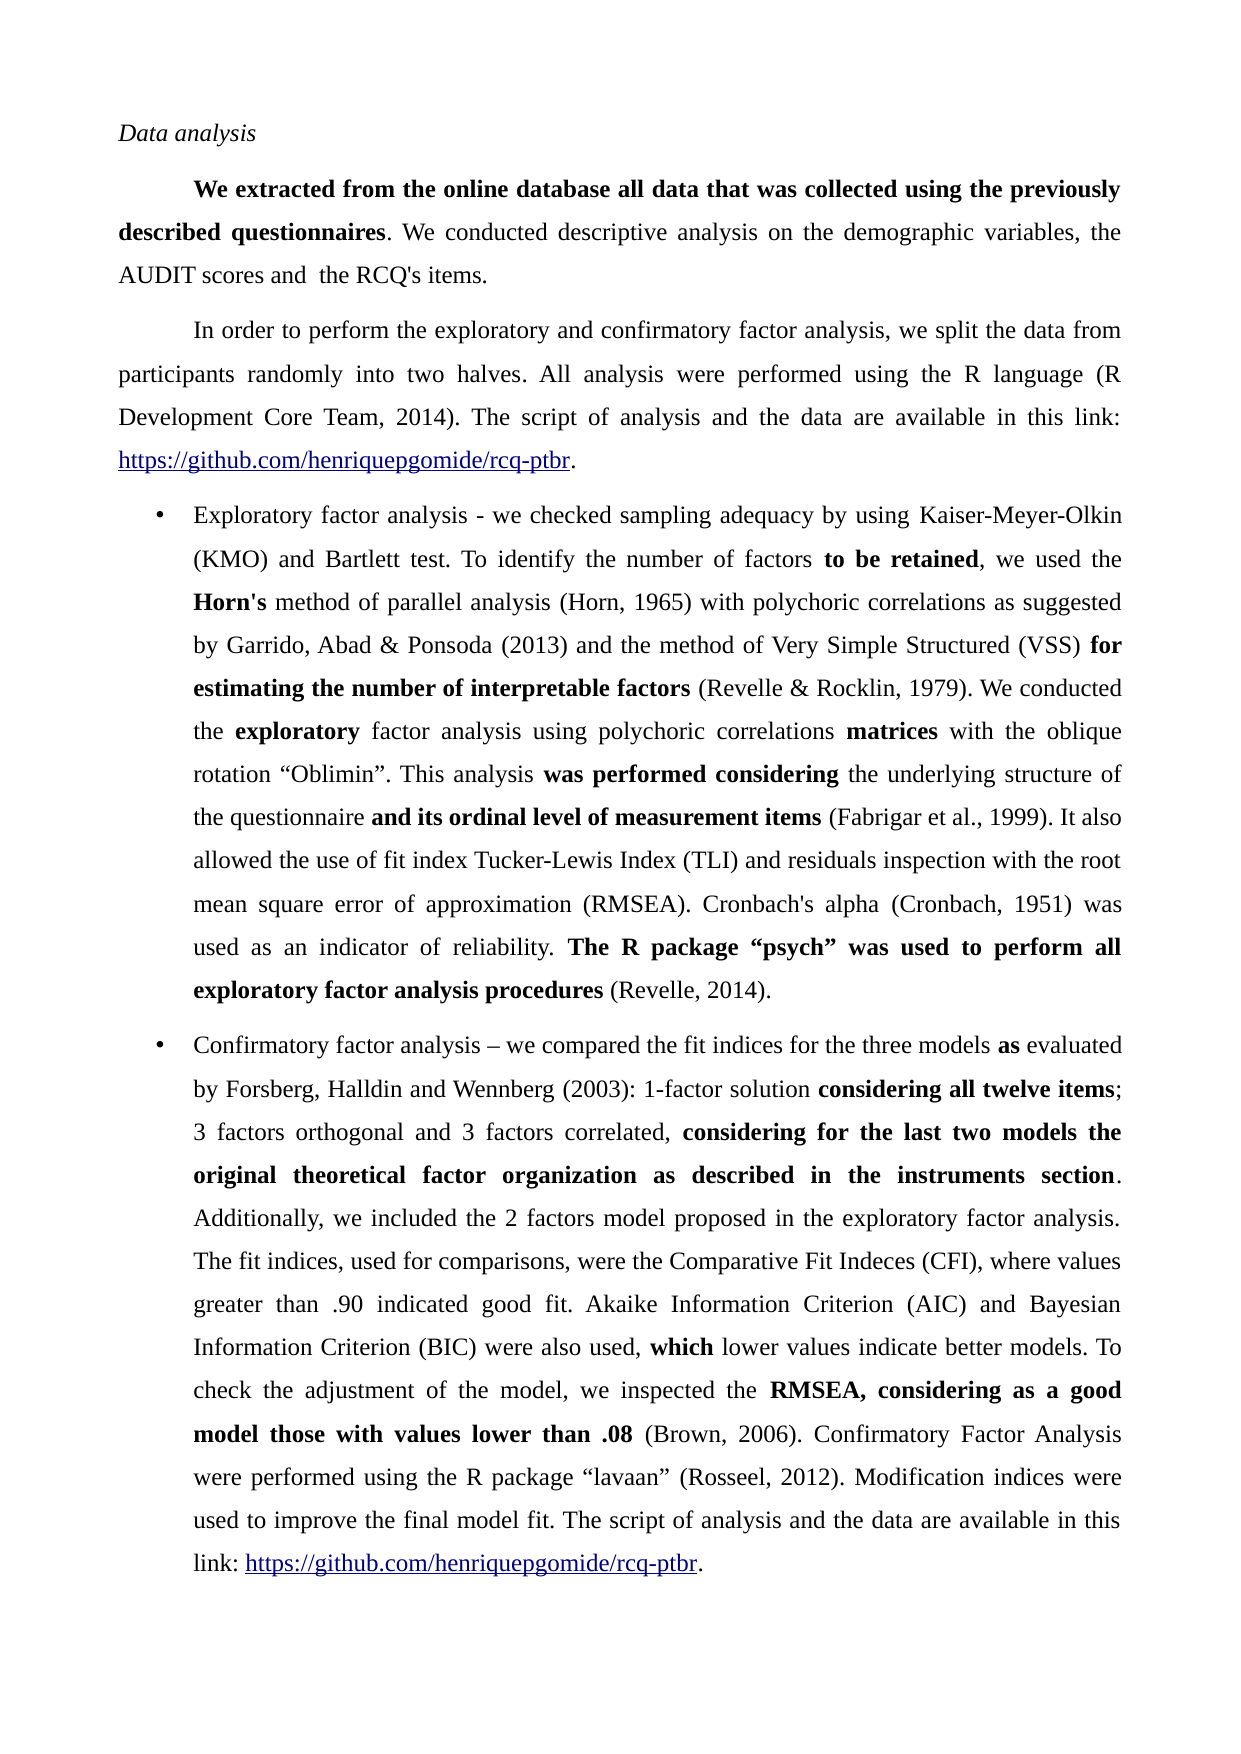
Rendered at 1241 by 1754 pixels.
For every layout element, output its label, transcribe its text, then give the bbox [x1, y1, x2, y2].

text In order to perform the exploratory and confirmatory factor analysis, we split the data from participants randomly into two halves. All analysis were performed using the R language (R Development Core Team, 2014). The script of analysis and the data are available in this link: https://github.com/henriquepgomide/rcq-ptbr. [118, 316, 1122, 474]
text We extracted from the online database all data that was collected using the previously described questionnaires. We conducted descriptive analysis on the demographic variables, the AUDIT scores and the RCQ's items. [118, 174, 1122, 289]
subtitle Data analysis [118, 118, 1122, 147]
list Exploratory factor analysis - we checked sampling adequacy by using Kaiser-Meyer-Olkin (KMO) and Bartlett test. To identify the number of factors to be retained, we used the Horn's method of parallel analysis (Horn, 1965) with polychoric correlations as suggested by Garrido, Abad & Ponsoda (2013) and the method of Very Simple Structured (VSS) for estimating the number of interpretable factors (Revelle & Rocklin, 1979). We conducted the exploratory factor analysis using polychoric correlations matrices with the oblique rotation “Oblimin”. This analysis was performed considering the underlying structure of the questionnaire and its ordinal level of measurement items (Fabrigar et al., 1999). It also allowed the use of fit index Tucker-Lewis Index (TLI) and residuals inspection with the root mean square error of approximation (RMSEA). Cronbach's alpha (Cronbach, 1951) was used as an indicator of reliability. The R package “psych” was used to perform all exploratory factor analysis procedures (Revelle, 2014). [156, 501, 1122, 1004]
list Confirmatory factor analysis – we compared the fit indices for the three models as evaluated by Forsberg, Halldin and Wennberg (2003): 1-factor solution considering all twelve items; 3 factors orthogonal and 3 factors correlated, considering for the last two models the original theoretical factor organization as described in the instruments section. Additionally, we included the 2 factors model proposed in the exploratory factor analysis. The fit indices, used for comparisons, were the Comparative Fit Indeces (CFI), where values greater than .90 indicated good fit. Akaike Information Criterion (AIC) and Bayesian Information Criterion (BIC) were also used, which lower values indicate better models. To check the adjustment of the model, we inspected the RMSEA, considering as a good model those with values lower than .08 (Brown, 2006). Confirmatory Factor Analysis were performed using the R package “lavaan” (Rosseel, 2012). Modification indices were used to improve the final model fit. The script of analysis and the data are available in this link: https://github.com/henriquepgomide/rcq-ptbr. [156, 1031, 1122, 1577]
